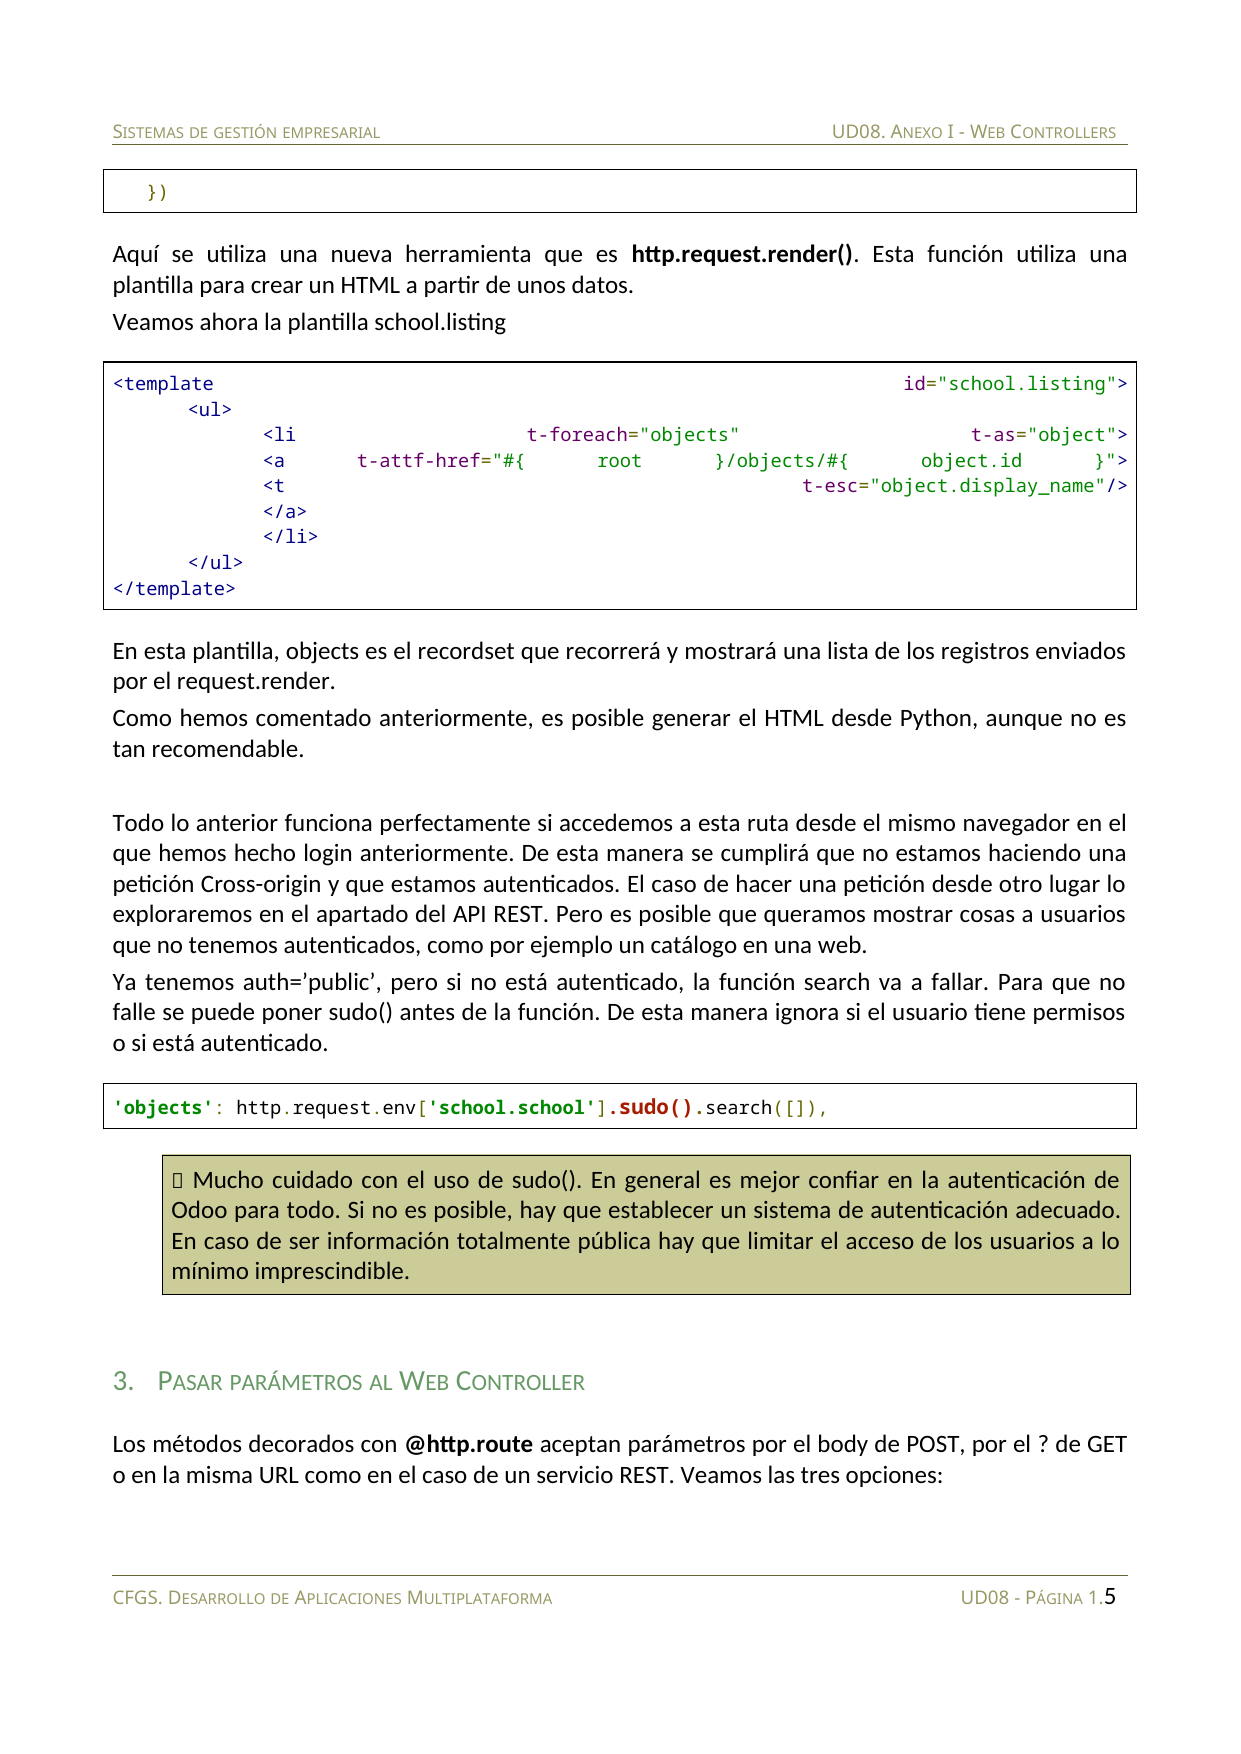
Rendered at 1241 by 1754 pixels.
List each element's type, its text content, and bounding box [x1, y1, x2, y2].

subtitle Pasar parámetros al Web Controller [112, 1362, 1128, 1398]
text 'objects': http.request.env['school.school'].sudo().search([]), [104, 1084, 1136, 1128]
text }) [104, 170, 1136, 212]
text Los métodos decorados con @http.route aceptan parámetros por el body de POST, por el ? de GET o en la misma URL como en el caso de un servicio REST. Veamos las tres opciones: [112, 1428, 1128, 1489]
text Aquí se utiliza una nueva herramienta que es http.request.render(). Esta función utiliza una plantilla para crear un HTML a partir de unos datos. [112, 238, 1128, 299]
text Como hemos comentado anteriormente, es posible generar el HTML desde Python, aunque no es tan recomendable. [112, 702, 1128, 763]
text <template id="school.listing"> <ul> <li t-foreach="objects" t-as="object"> <a t-attf-href="#{ root }/objects/#{ object.id }"> <t t-esc="object.display_name"/> </a> </li> </ul> </template> [104, 363, 1136, 609]
text Todo lo anterior funciona perfectamente si accedemos a esta ruta desde el mismo navegador en el que hemos hecho login anteriormente. De esta manera se cumplirá que no estamos haciendo una petición Cross-origin y que estamos autenticados. El caso de hacer una petición desde otro lugar lo exploraremos en el apartado del API REST. Pero es posible que queramos mostrar cosas a usuarios que no tenemos autenticados, como por ejemplo un catálogo en una web. [112, 807, 1128, 959]
text En esta plantilla, objects es el recordset que recorrerá y mostrará una lista de los registros enviados por el request.render. [112, 635, 1128, 696]
text Ya tenemos auth=’public’, pero si no está autenticado, la función search va a fallar. Para que no falle se puede poner sudo() antes de la función. De esta manera ignora si el usuario tiene permisos o si está autenticado. [112, 966, 1128, 1057]
text Veamos ahora la plantilla school.listing [112, 306, 1128, 336]
text ❕ Mucho cuidado con el uso de sudo(). En general es mejor confiar en la autenticación de Odoo para todo. Si no es posible, hay que establecer un sistema de autenticación adecuado. En caso de ser información totalmente pública hay que limitar el acceso de los usuarios a lo mínimo imprescindible. [163, 1156, 1130, 1294]
